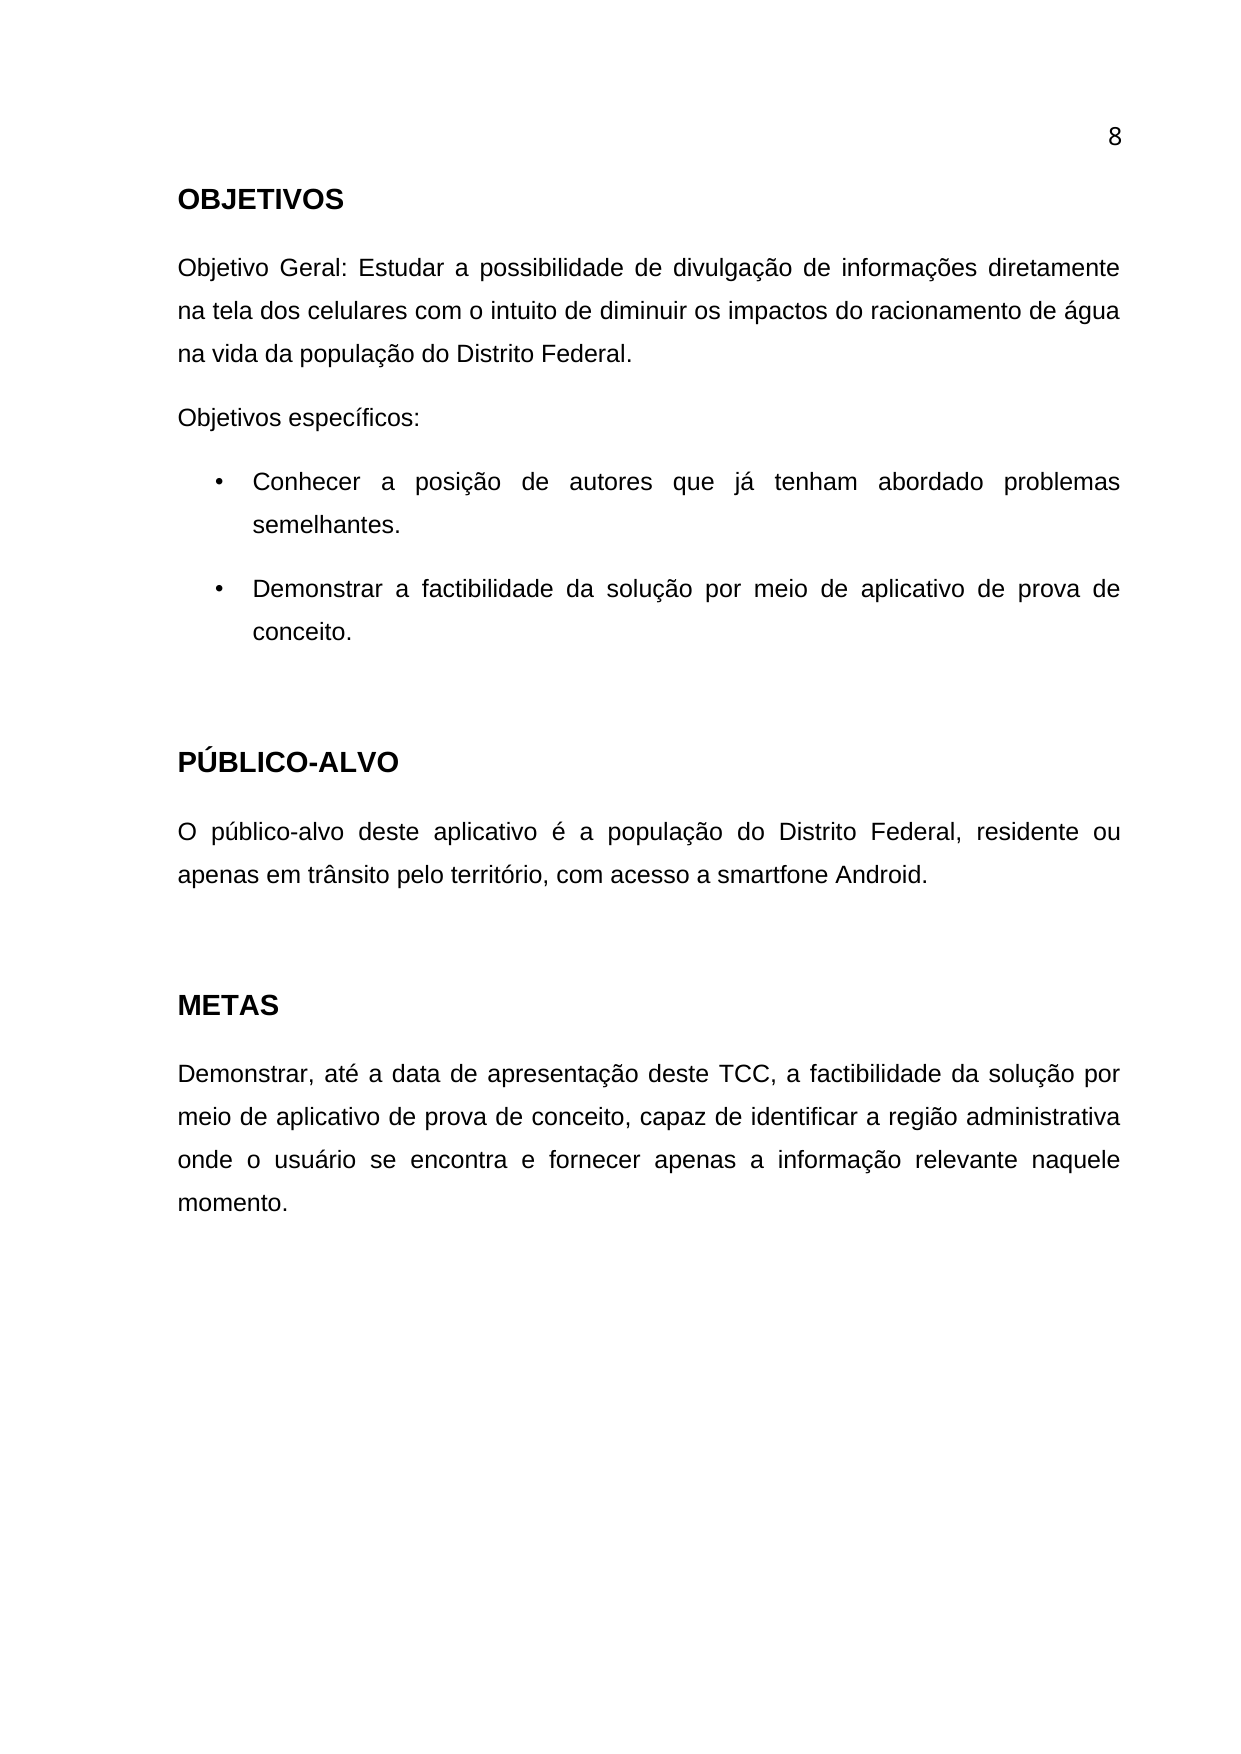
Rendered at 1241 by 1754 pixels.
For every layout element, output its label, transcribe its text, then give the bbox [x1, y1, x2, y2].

list Demonstrar a factibilidade da solução por meio de aplicativo de prova de conceito. [215, 574, 1122, 646]
text Objetivo Geral: Estudar a possibilidade de divulgação de informações diretamente na tela dos celulares com o intuito de diminuir os impactos do racionamento de água na vida da população do Distrito Federal. [177, 253, 1122, 368]
text OBJETIVOS [177, 182, 1122, 215]
text Objetivos específicos: [177, 403, 1122, 432]
text Demonstrar, até a data de apresentação deste TCC, a factibilidade da solução por meio de aplicativo de prova de conceito, capaz de identificar a região administrativa onde o usuário se encontra e fornecer apenas a informação relevante naquele momento. [177, 1059, 1122, 1217]
text METAS [177, 987, 1122, 1021]
list Conhecer a posição de autores que já tenham abordado problemas semelhantes. [215, 467, 1122, 539]
text PÚBLICO-ALVO [177, 745, 1122, 779]
text O público-alvo deste aplicativo é a população do Distrito Federal, residente ou apenas em trânsito pelo território, com acesso a smartfone Android. [177, 816, 1122, 888]
